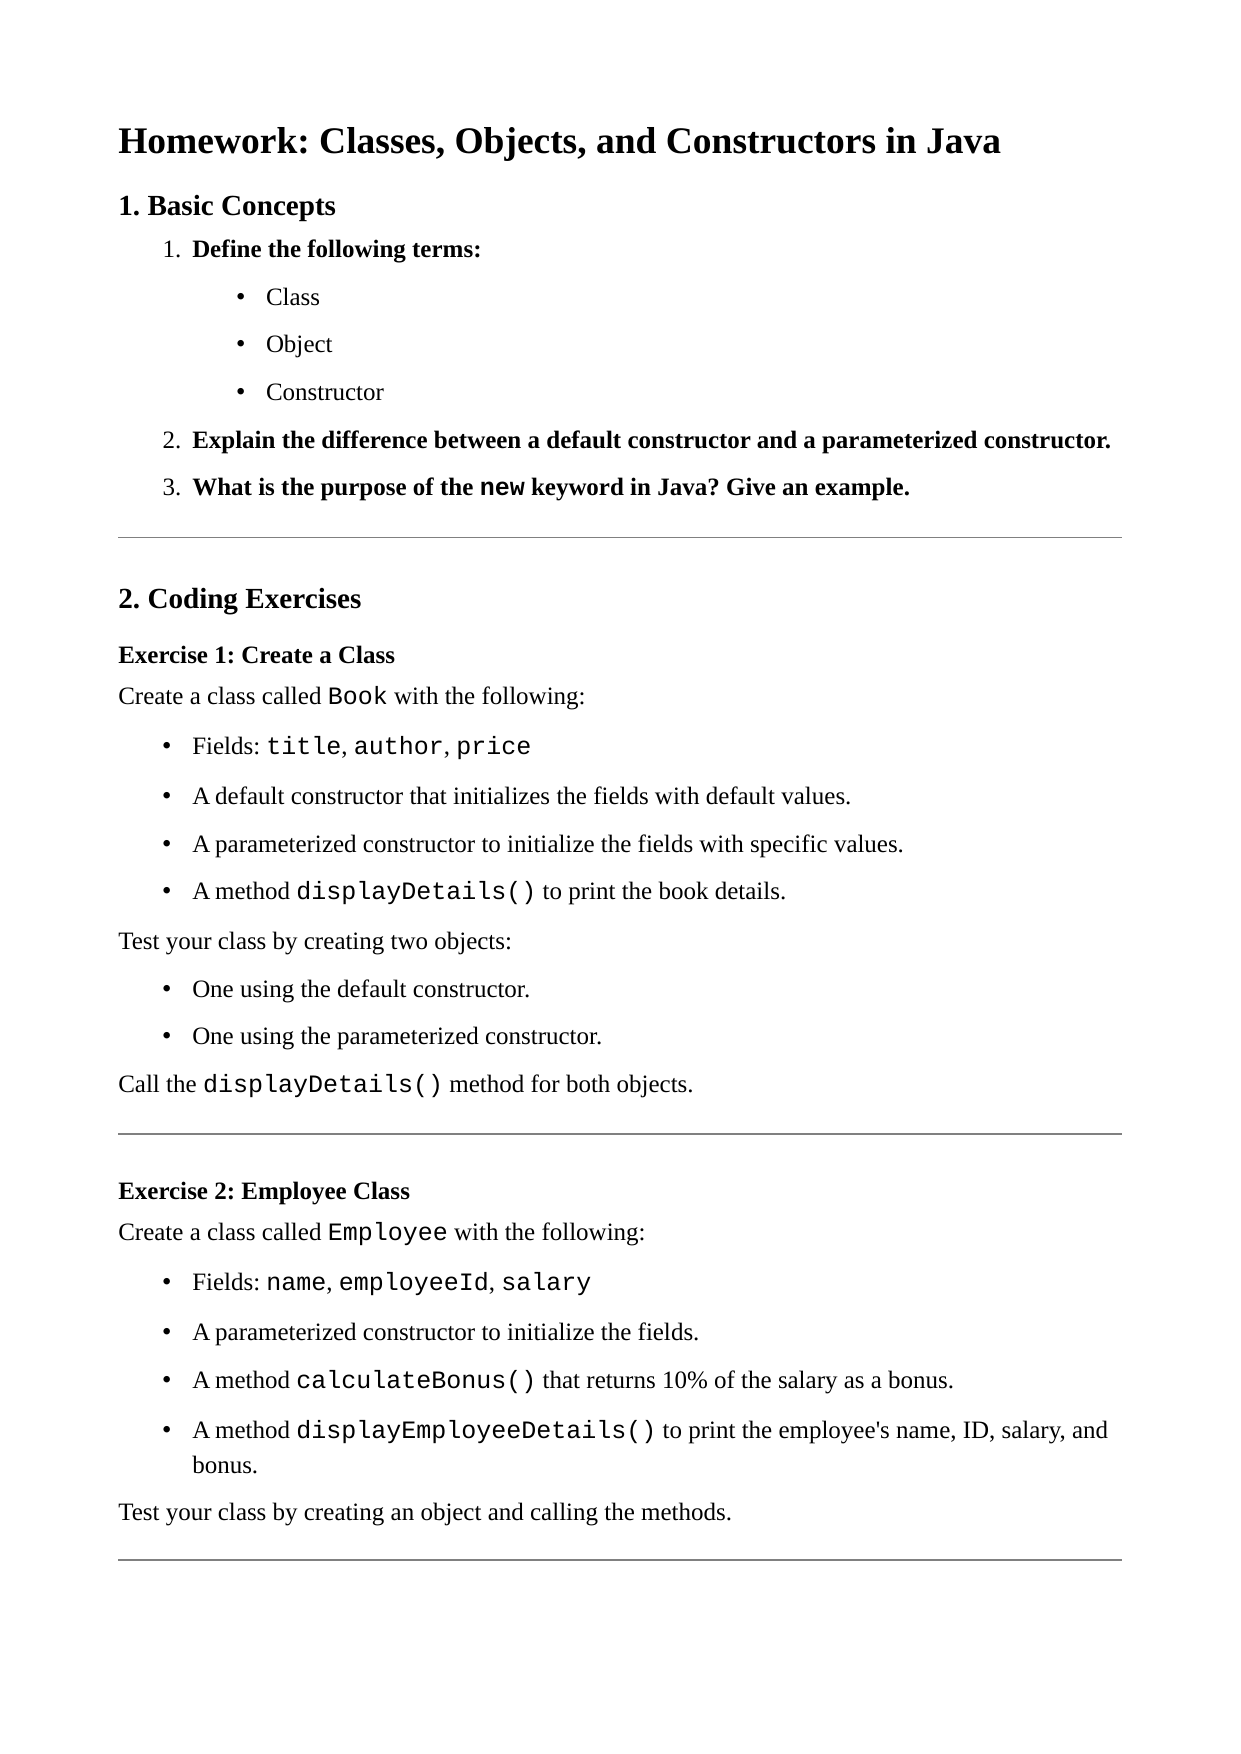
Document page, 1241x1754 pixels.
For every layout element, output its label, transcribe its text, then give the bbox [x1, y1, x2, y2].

list Object [236, 329, 1122, 358]
list Explain the difference between a default constructor and a parameterized constructor. [162, 425, 1122, 453]
subtitle 1. Basic Concepts [118, 188, 1122, 222]
list One using the default constructor. [162, 974, 1122, 1003]
list Define the following terms: [162, 234, 1122, 263]
list Fields: title, author, price [162, 731, 1122, 762]
list Class [236, 282, 1122, 311]
subtitle Exercise 1: Create a Class [118, 640, 1122, 668]
list A default constructor that initializes the fields with default values. [162, 781, 1122, 810]
list A parameterized constructor to initialize the fields. [162, 1317, 1122, 1346]
text Create a class called Employee with the following: [118, 1217, 1122, 1248]
list A method calculateBonus() that returns 10% of the salary as a bonus. [162, 1365, 1122, 1396]
subtitle Exercise 2: Employee Class [118, 1176, 1122, 1204]
text Test your class by creating two objects: [118, 926, 1122, 955]
list A method displayEmployeeDetails() to print the employee's name, ID, salary, and bonus. [162, 1415, 1122, 1478]
list What is the purpose of the new keyword in Java? Give an example. [162, 472, 1122, 503]
subtitle Homework: Classes, Objects, and Constructors in Java [118, 118, 1122, 161]
list Constructor [236, 377, 1122, 406]
list Fields: name, employeeId, salary [162, 1267, 1122, 1298]
list A parameterized constructor to initialize the fields with specific values. [162, 829, 1122, 857]
list A method displayDetails() to print the book details. [162, 876, 1122, 907]
text Test your class by creating an object and calling the methods. [118, 1497, 1122, 1526]
list One using the parameterized constructor. [162, 1021, 1122, 1050]
subtitle 2. Coding Exercises [118, 581, 1122, 615]
text Call the displayDetails() method for both objects. [118, 1069, 1122, 1100]
text Create a class called Book with the following: [118, 681, 1122, 712]
